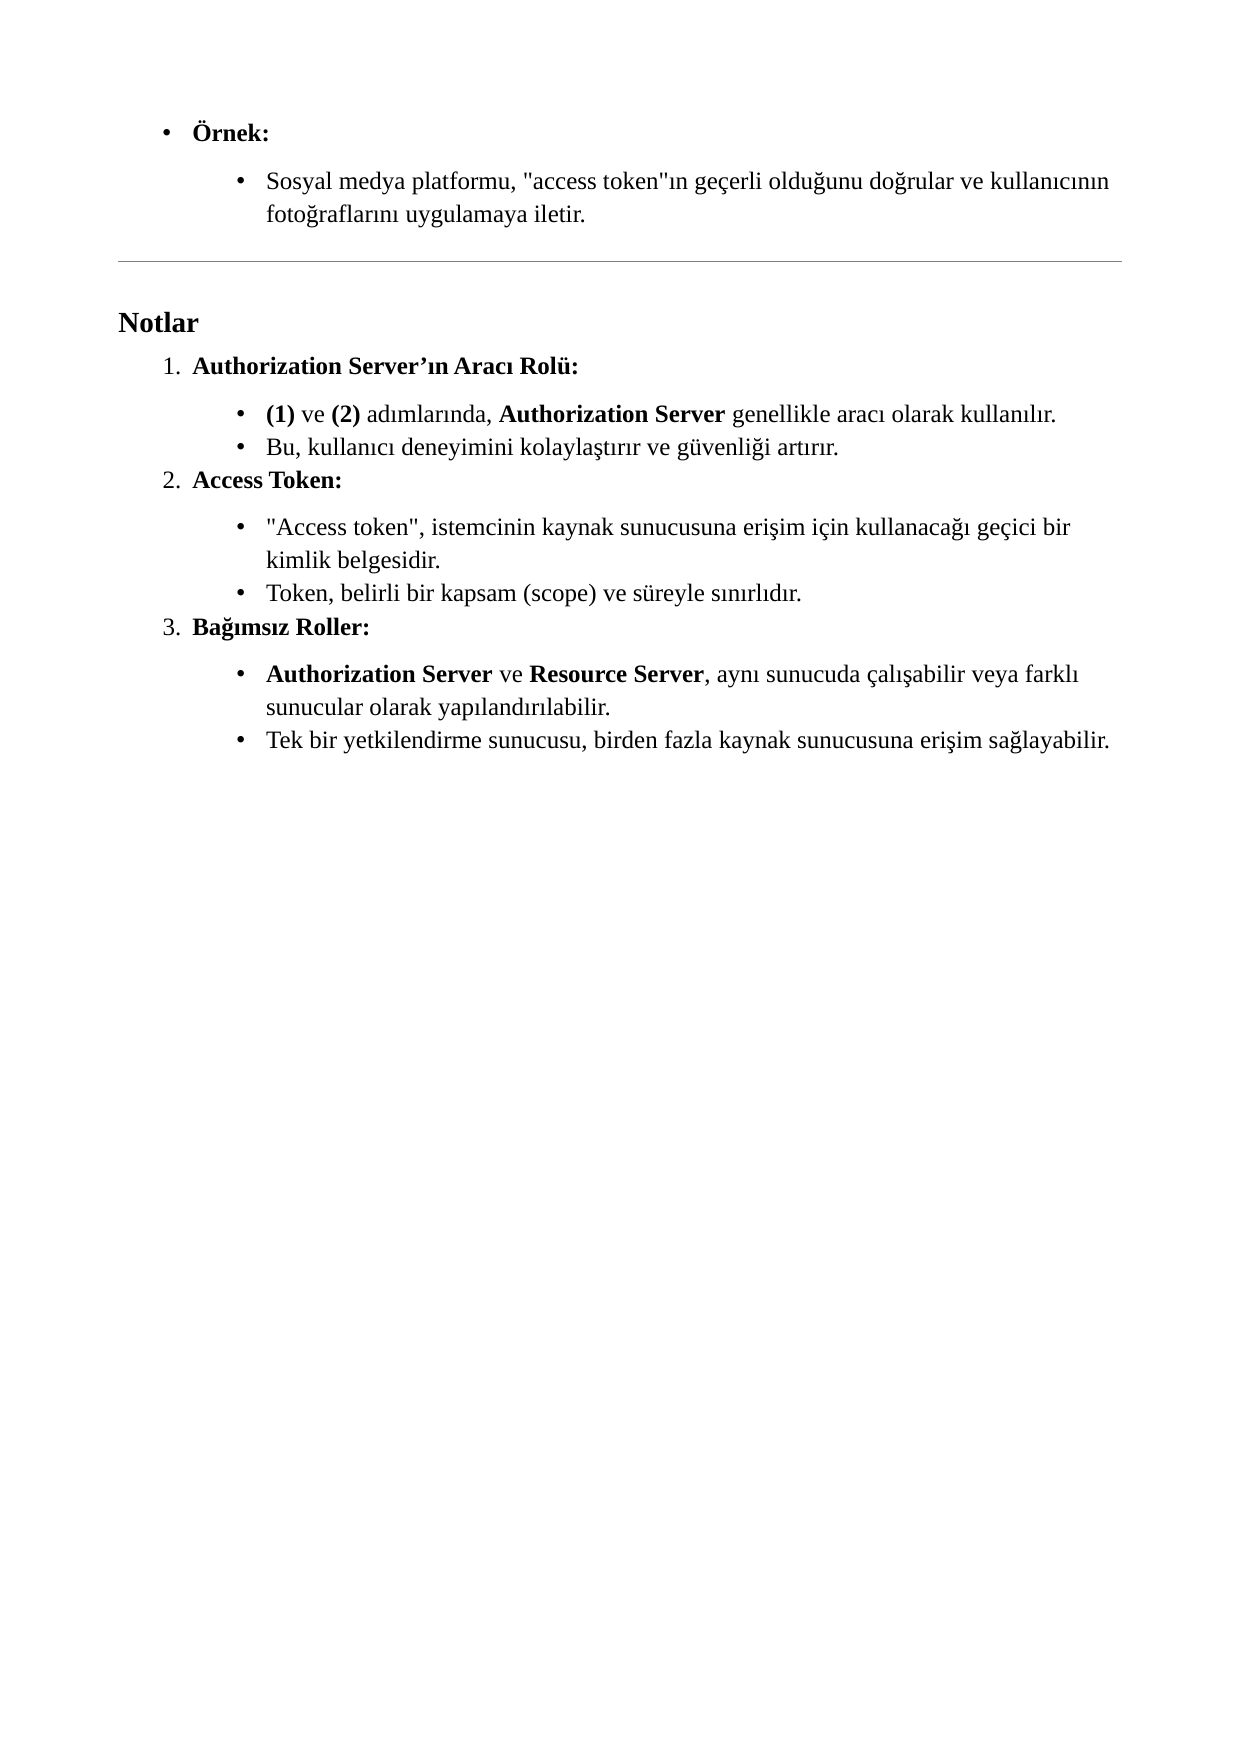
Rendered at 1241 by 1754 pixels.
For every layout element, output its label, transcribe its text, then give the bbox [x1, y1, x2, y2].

list Token, belirli bir kapsam (scope) ve süreyle sınırlıdır. [236, 578, 1122, 607]
list Authorization Server’ın Aracı Rolü: [162, 351, 1122, 380]
list (1) ve (2) adımlarında, Authorization Server genellikle aracı olarak kullanılır. [236, 399, 1122, 428]
list Sosyal medya platformu, "access token"ın geçerli olduğunu doğrular ve kullanıcının fotoğraflarını uygulamaya iletir. [236, 166, 1122, 227]
list Tek bir yetkilendirme sunucusu, birden fazla kaynak sunucusuna erişim sağlayabilir. [236, 725, 1122, 754]
list Bu, kullanıcı deneyimini kolaylaştırır ve güvenliği artırır. [236, 432, 1122, 461]
list Authorization Server ve Resource Server, aynı sunucuda çalışabilir veya farklı sunucular olarak yapılandırılabilir. [236, 659, 1122, 721]
list "Access token", istemcinin kaynak sunucusuna erişim için kullanacağı geçici bir kimlik belgesidir. [236, 512, 1122, 574]
list Bağımsız Roller: [162, 612, 1122, 640]
list Access Token: [162, 465, 1122, 494]
subtitle Notlar [118, 305, 1122, 339]
list Örnek: [162, 118, 1122, 147]
